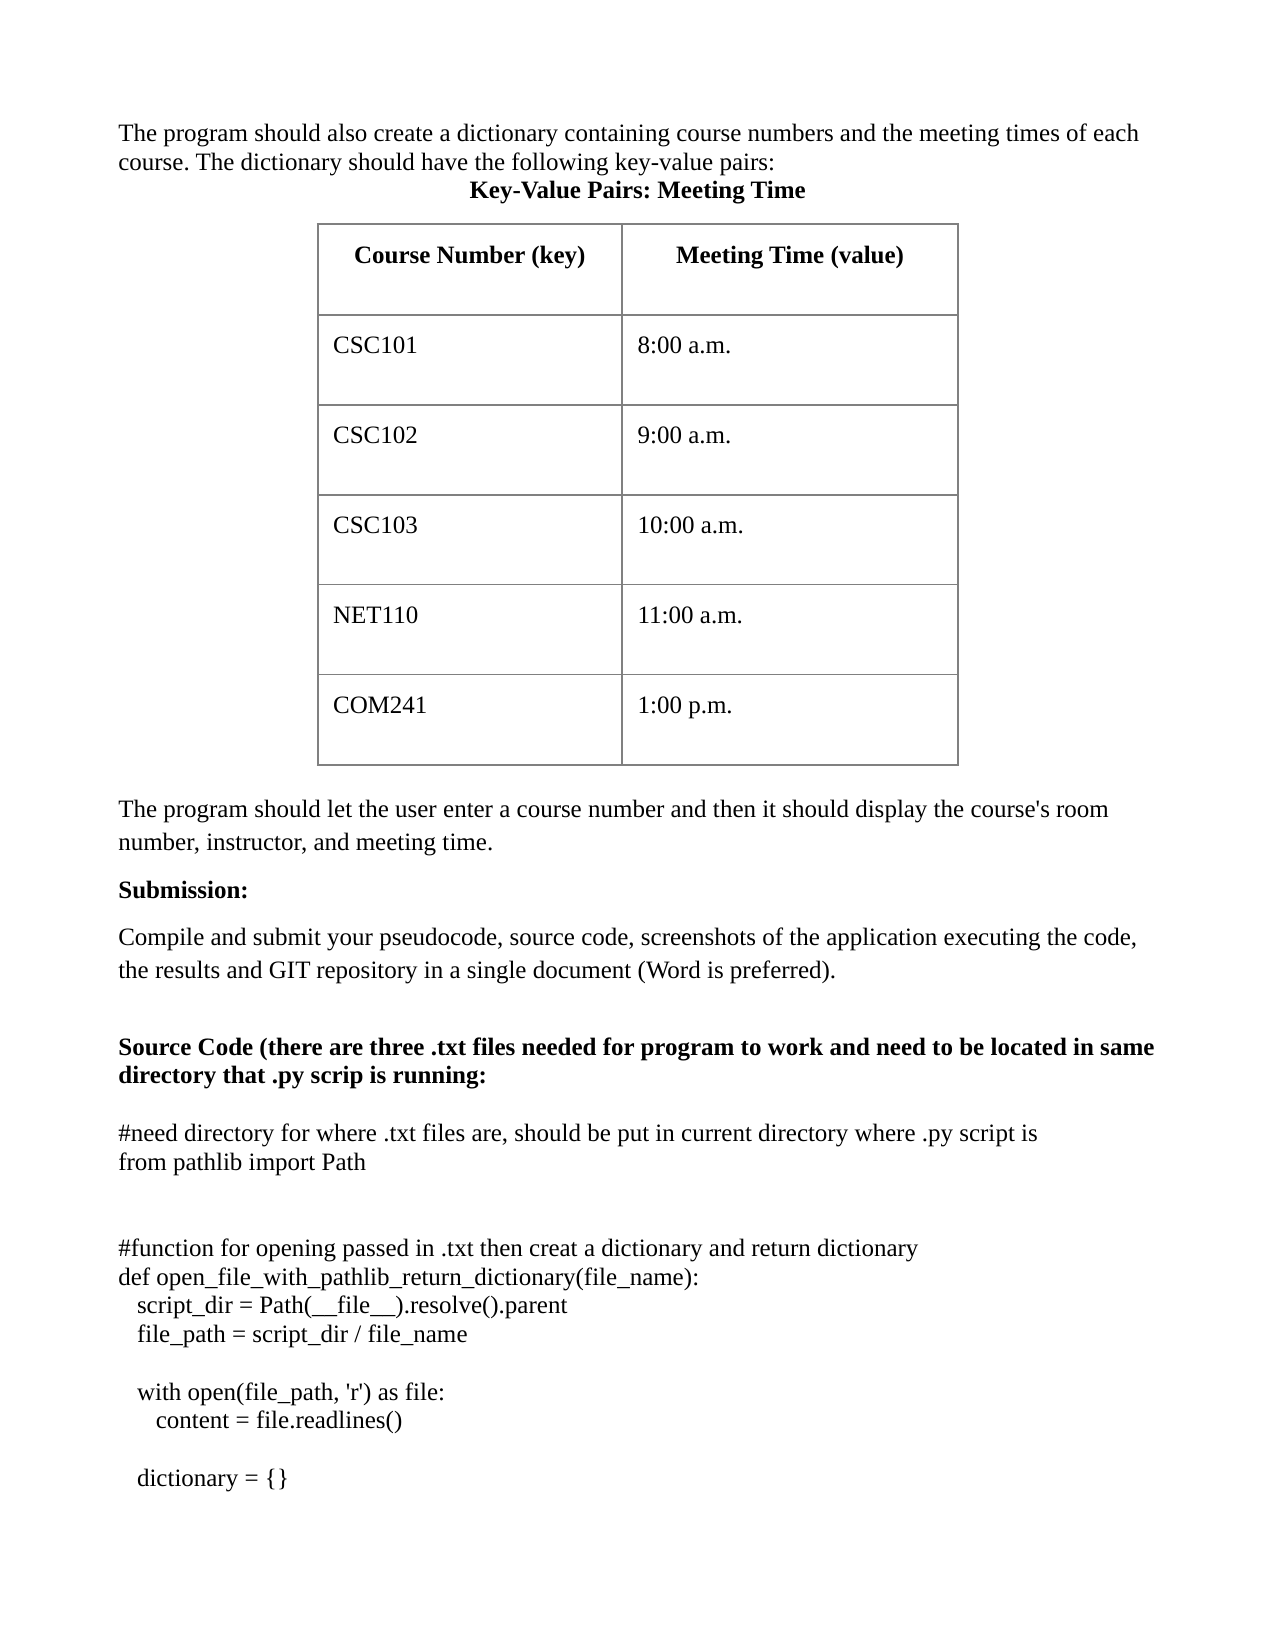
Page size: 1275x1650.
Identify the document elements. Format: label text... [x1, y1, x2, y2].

table_cell 11:00 a.m. [623, 585, 957, 674]
text file_path = script_dir / file_name [118, 1319, 1157, 1348]
table_cell 1:00 p.m. [623, 675, 957, 764]
table_cell CSC101 [319, 316, 621, 404]
table_cell NET110 [319, 585, 621, 674]
text content = file.readlines() [118, 1405, 1157, 1434]
table_cell CSC103 [319, 496, 621, 584]
text script_dir = Path(__file__).resolve().parent [118, 1290, 1157, 1319]
table_cell 9:00 a.m. [623, 406, 957, 494]
text #function for opening passed in .txt then creat a dictionary and return dictionary [118, 1233, 1157, 1262]
text from pathlib import Path [118, 1147, 1157, 1175]
text Source Code (there are three .txt files needed for program to work and need to be located in same directory that .py scrip is running: [118, 1032, 1157, 1089]
table_cell 8:00 a.m. [623, 316, 957, 404]
text Compile and submit your pseudocode, source code, screenshots of the application executing the code, the results and GIT repository in a single document (Word is preferred). [118, 922, 1157, 984]
text with open(file_path, 'r') as file: [118, 1377, 1157, 1405]
text #need directory for where .txt files are, should be put in current directory where .py script is [118, 1118, 1157, 1147]
table_cell COM241 [319, 675, 621, 764]
table_header Meeting Time (value) [623, 225, 957, 314]
text Key-Value Pairs: Meeting Time [118, 176, 1157, 204]
text dictionary = {} [118, 1463, 1157, 1492]
text The program should also create a dictionary containing course numbers and the meeting times of each course. The dictionary should have the following key-value pairs: [118, 118, 1157, 176]
table_cell 10:00 a.m. [623, 496, 957, 584]
table_cell CSC102 [319, 406, 621, 494]
text Submission: [118, 875, 1157, 903]
text The program should let the user enter a course number and then it should display the course's room number, instructor, and meeting time. [118, 794, 1157, 856]
table_header Course Number (key) [319, 225, 621, 314]
text def open_file_with_pathlib_return_dictionary(file_name): [118, 1262, 1157, 1290]
